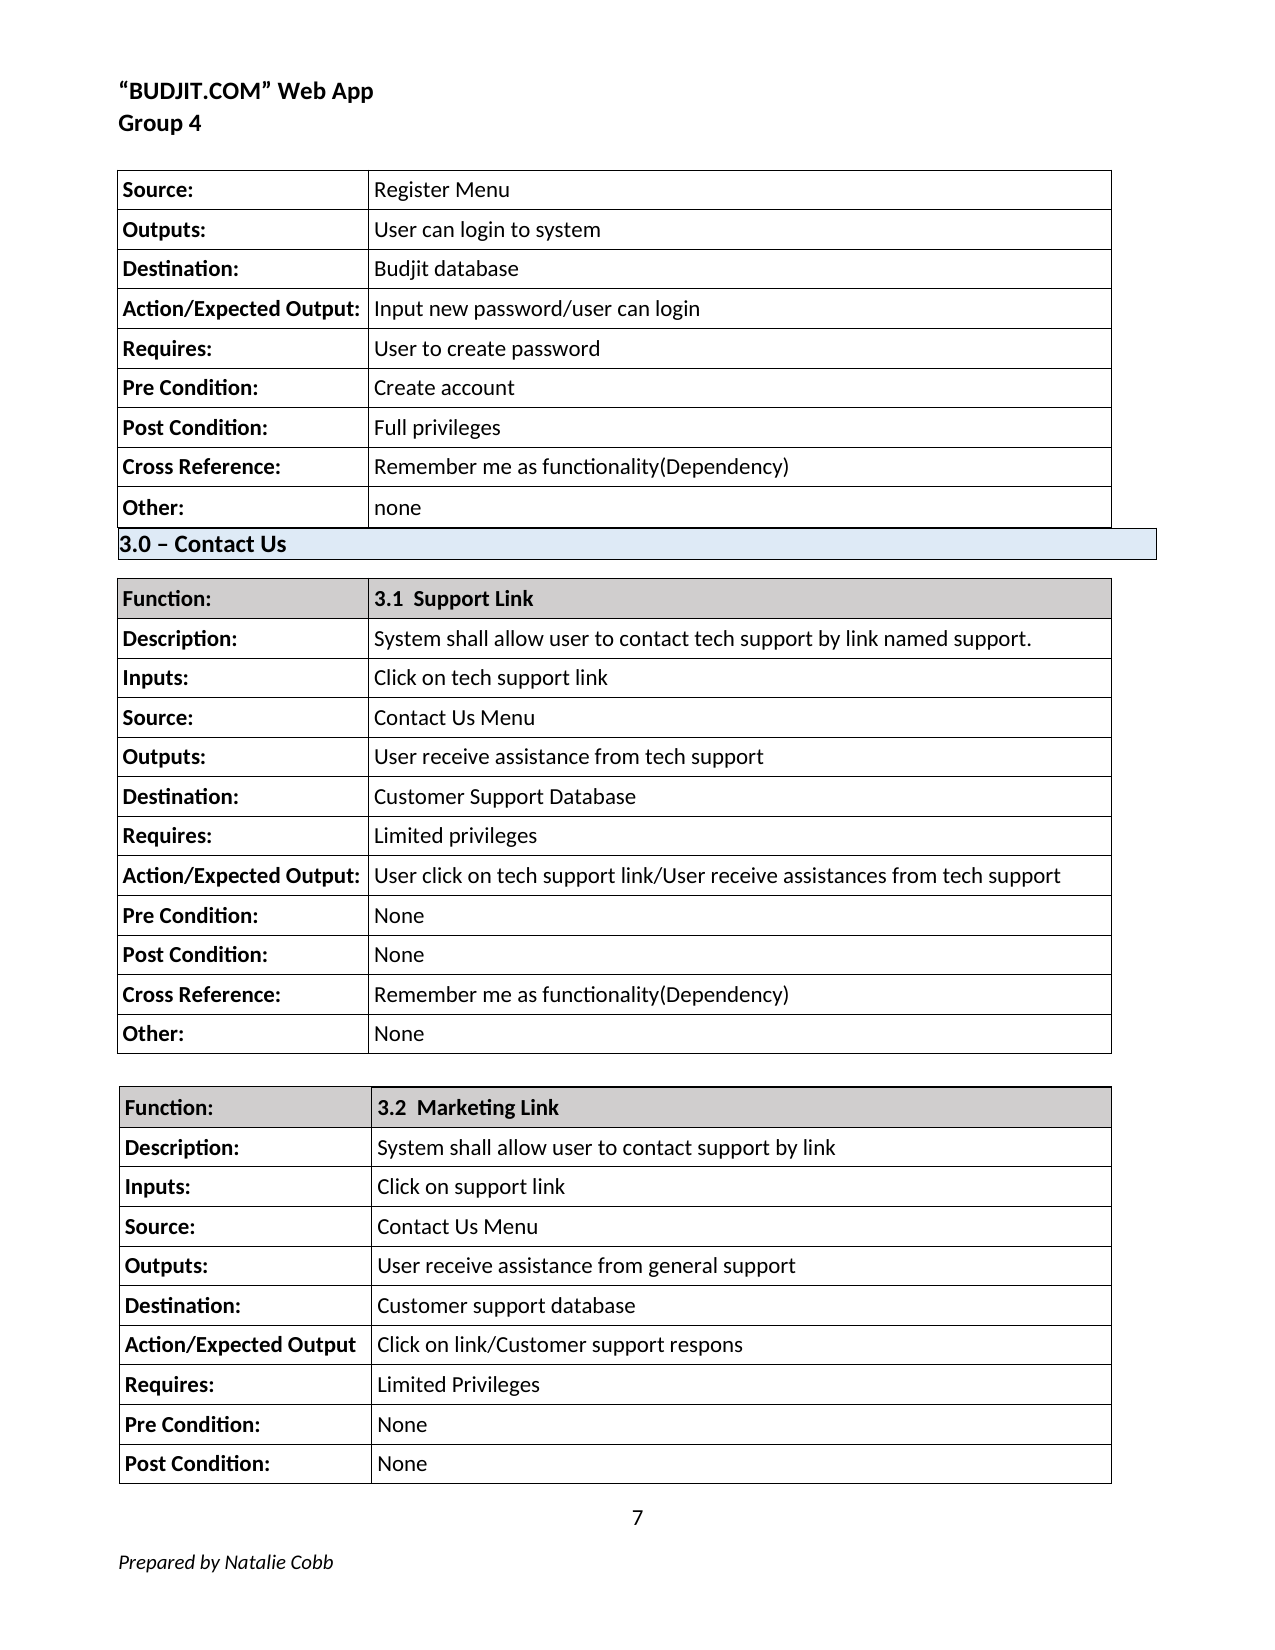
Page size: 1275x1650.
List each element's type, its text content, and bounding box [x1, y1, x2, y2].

table_cell Contact Us Menu [369, 698, 1111, 737]
table_cell Requires: [118, 817, 368, 855]
table_cell Budjit database [369, 250, 1111, 288]
table_cell Full privileges [369, 408, 1111, 447]
table_cell none [369, 487, 1111, 527]
text 3.0 – Contact Us [119, 529, 1156, 559]
table_cell Source: [120, 1207, 371, 1246]
table_cell Click on tech support link [369, 659, 1111, 697]
table_cell None [372, 1445, 1111, 1483]
table_cell Inputs: [120, 1167, 371, 1206]
table_cell Remember me as functionality(Dependency) [369, 448, 1111, 486]
table_cell Action/Expected Output: [118, 289, 368, 328]
table_cell None [372, 1405, 1111, 1443]
table_cell Destination: [118, 777, 368, 816]
table_cell Remember me as functionality(Dependency) [369, 975, 1111, 1014]
table_cell Action/Expected Output [120, 1326, 371, 1364]
table_cell Contact Us Menu [372, 1207, 1111, 1246]
table_cell Action/Expected Output: [118, 856, 368, 895]
table_cell Requires: [118, 329, 368, 367]
table_cell System shall allow user to contact tech support by link named support. [369, 619, 1111, 657]
table_cell Post Condition: [118, 408, 368, 447]
table_cell Description: [118, 619, 368, 657]
table_cell Source: [118, 698, 368, 737]
table_cell Limited privileges [369, 817, 1111, 855]
table_cell Input new password/user can login [369, 289, 1111, 328]
table_cell Post Condition: [120, 1445, 371, 1483]
table_cell None [369, 896, 1111, 934]
table_cell Create account [369, 369, 1111, 407]
table_cell Register Menu [369, 171, 1111, 209]
table_cell Other: [118, 1015, 368, 1053]
table_cell Destination: [120, 1286, 371, 1325]
table_cell Destination: [118, 250, 368, 288]
table_cell Outputs: [118, 210, 368, 249]
table_header 3.1 Support Link [369, 579, 1111, 618]
table_cell Other: [118, 487, 368, 527]
table_cell System shall allow user to contact support by link [372, 1128, 1111, 1166]
table_cell Pre Condition: [120, 1405, 371, 1443]
table_cell User to create password [369, 329, 1111, 367]
table_cell Description: [120, 1128, 371, 1166]
table_cell Post Condition: [118, 936, 368, 974]
table_cell Cross Reference: [118, 448, 368, 486]
table_cell User can login to system [369, 210, 1111, 249]
table_cell Customer support database [372, 1286, 1111, 1325]
table_cell Cross Reference: [118, 975, 368, 1014]
table_cell Requires: [120, 1365, 371, 1404]
table_cell Click on support link [372, 1167, 1111, 1206]
table_header Function: [118, 579, 368, 618]
table_cell Pre Condition: [118, 896, 368, 934]
table_cell User receive assistance from general support [372, 1247, 1111, 1285]
table_cell Outputs: [120, 1247, 371, 1285]
table_cell Inputs: [118, 659, 368, 697]
table_header Function: [120, 1087, 371, 1127]
table_header 3.2 Marketing Link [372, 1088, 1111, 1127]
table_cell Limited Privileges [372, 1365, 1111, 1404]
table_cell None [369, 1015, 1111, 1053]
table_cell Click on link/Customer support respons [372, 1326, 1111, 1364]
table_cell None [369, 936, 1111, 974]
table_cell Pre Condition: [118, 369, 368, 407]
table_cell Customer Support Database [369, 777, 1111, 816]
table_cell User click on tech support link/User receive assistances from tech support [369, 856, 1111, 895]
table_cell Outputs: [118, 738, 368, 776]
table_cell Source: [118, 171, 368, 209]
table_cell User receive assistance from tech support [369, 738, 1111, 776]
